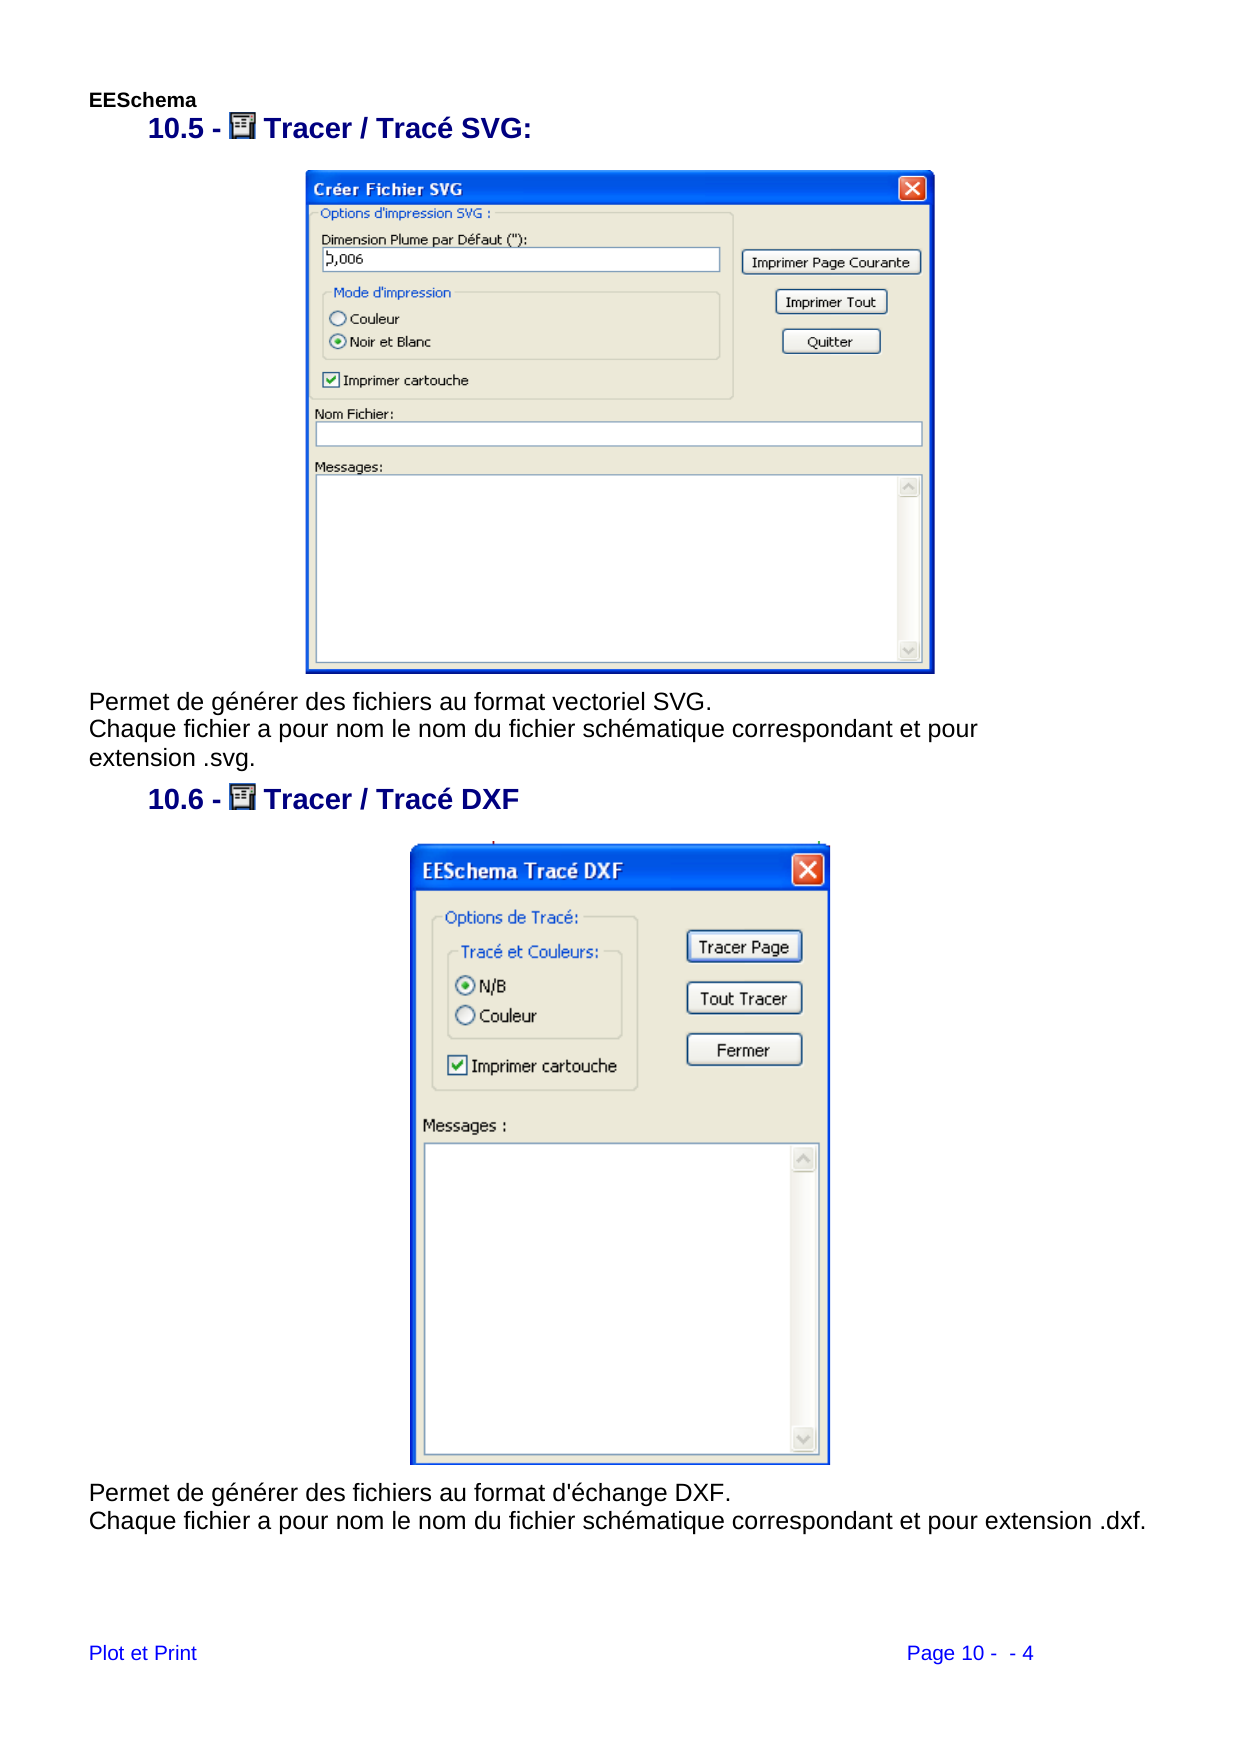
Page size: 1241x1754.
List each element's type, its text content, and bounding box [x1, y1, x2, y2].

picture [410, 841, 831, 1465]
picture [229, 112, 256, 139]
text Permet de générer des fichiers au format vectoriel SVG. [88, 687, 1152, 715]
picture [229, 783, 256, 810]
text Chaque fichier a pour nom le nom du fichier schématique correspondant et pour extension .dxf. [88, 1507, 1152, 1535]
subtitle Tracer / Tracé SVG: [148, 112, 1152, 145]
subtitle Tracer / Tracé DXF [148, 783, 1152, 816]
text Permet de générer des fichiers au format d'échange DXF. [88, 1479, 1152, 1507]
text Chaque fichier a pour nom le nom du fichier schématique correspondant et pour extension .svg. [88, 715, 1152, 771]
picture [305, 170, 935, 674]
